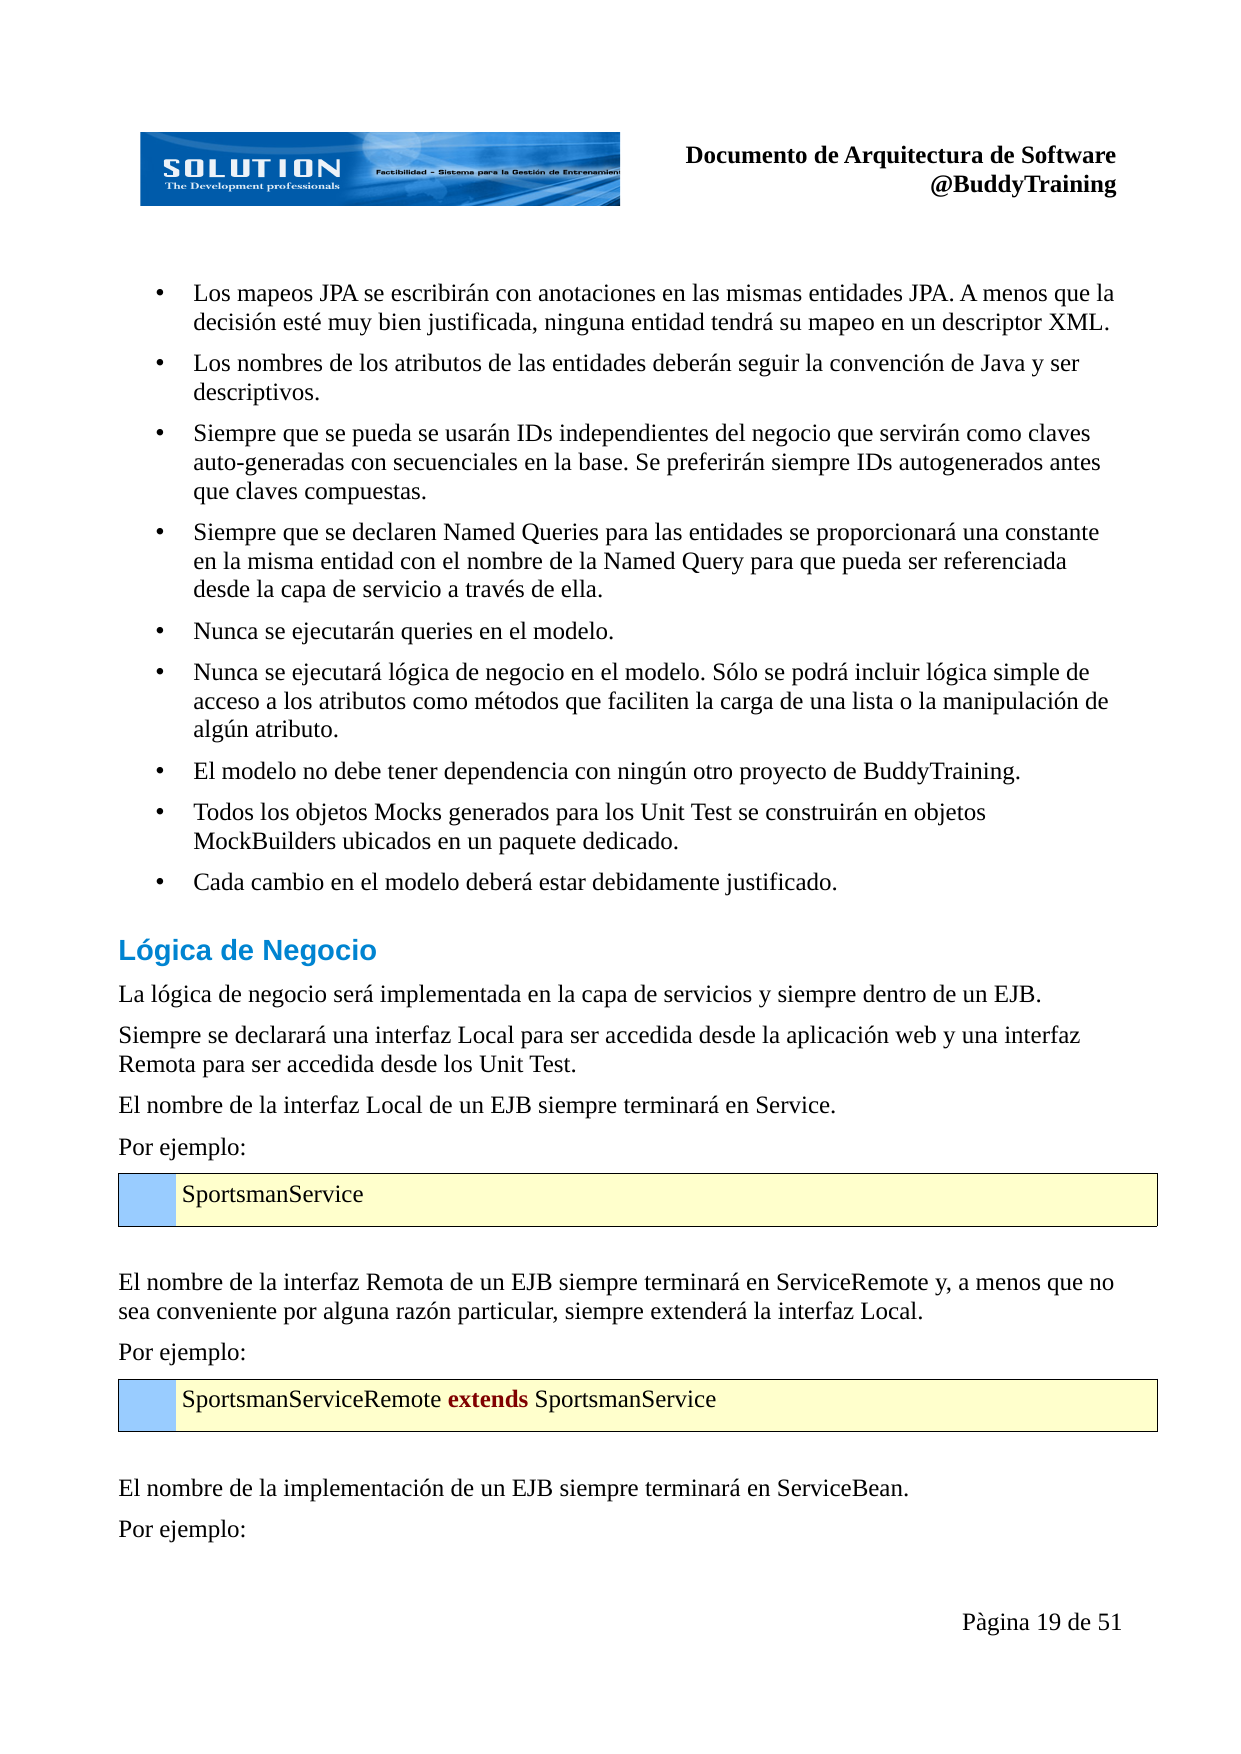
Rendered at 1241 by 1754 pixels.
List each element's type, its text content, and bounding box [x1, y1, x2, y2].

subtitle Lógica de Negocio [118, 933, 1122, 967]
list Siempre que se pueda se usarán IDs independientes del negocio que servirán como claves auto-generadas con secuenciales en la base. Se preferirán siempre IDs autogenerados antes que claves compuestas. [156, 418, 1122, 504]
list Los mapeos JPA se escribirán con anotaciones en las mismas entidades JPA. A menos que la decisión esté muy bien justificada, ninguna entidad tendrá su mapeo en un descriptor XML. [156, 278, 1122, 336]
text Por ejemplo: [118, 1337, 1122, 1366]
list Nunca se ejecutará lógica de negocio en el modelo. Sólo se podrá incluir lógica simple de acceso a los atributos como métodos que faciliten la carga de una lista o la manipulación de algún atributo. [156, 657, 1122, 743]
text Por ejemplo: [118, 1132, 1122, 1161]
list Nunca se ejecutarán queries en el modelo. [156, 616, 1122, 644]
list Los nombres de los atributos de las entidades deberán seguir la convención de Java y ser descriptivos. [156, 348, 1122, 406]
picture [140, 132, 621, 206]
table_header SportsmanService [176, 1174, 1157, 1226]
list Siempre que se declaren Named Queries para las entidades se proporcionará una constante en la misma entidad con el nombre de la Named Query para que pueda ser referenciada desde la capa de servicio a través de ella. [156, 517, 1122, 603]
text La lógica de negocio será implementada en la capa de servicios y siempre dentro de un EJB. [118, 979, 1122, 1008]
list Cada cambio en el modelo deberá estar debidamente justificado. [156, 867, 1122, 896]
text El nombre de la interfaz Remota de un EJB siempre terminará en ServiceRemote y, a menos que no sea conveniente por alguna razón particular, siempre extenderá la interfaz Local. [118, 1267, 1122, 1325]
text El nombre de la implementación de un EJB siempre terminará en ServiceBean. [118, 1473, 1122, 1501]
list Todos los objetos Mocks generados para los Unit Test se construirán en objetos MockBuilders ubicados en un paquete dedicado. [156, 797, 1122, 854]
table_header [119, 1174, 176, 1226]
text El nombre de la interfaz Local de un EJB siempre terminará en Service. [118, 1091, 1122, 1119]
table_header [119, 1380, 176, 1431]
list El modelo no debe tener dependencia con ningún otro proyecto de BuddyTraining. [156, 756, 1122, 784]
table_header SportsmanServiceRemote extends SportsmanService [176, 1380, 1157, 1431]
text Siempre se declarará una interfaz Local para ser accedida desde la aplicación web y una interfaz Remota para ser accedida desde los Unit Test. [118, 1021, 1122, 1078]
text Por ejemplo: [118, 1514, 1122, 1543]
